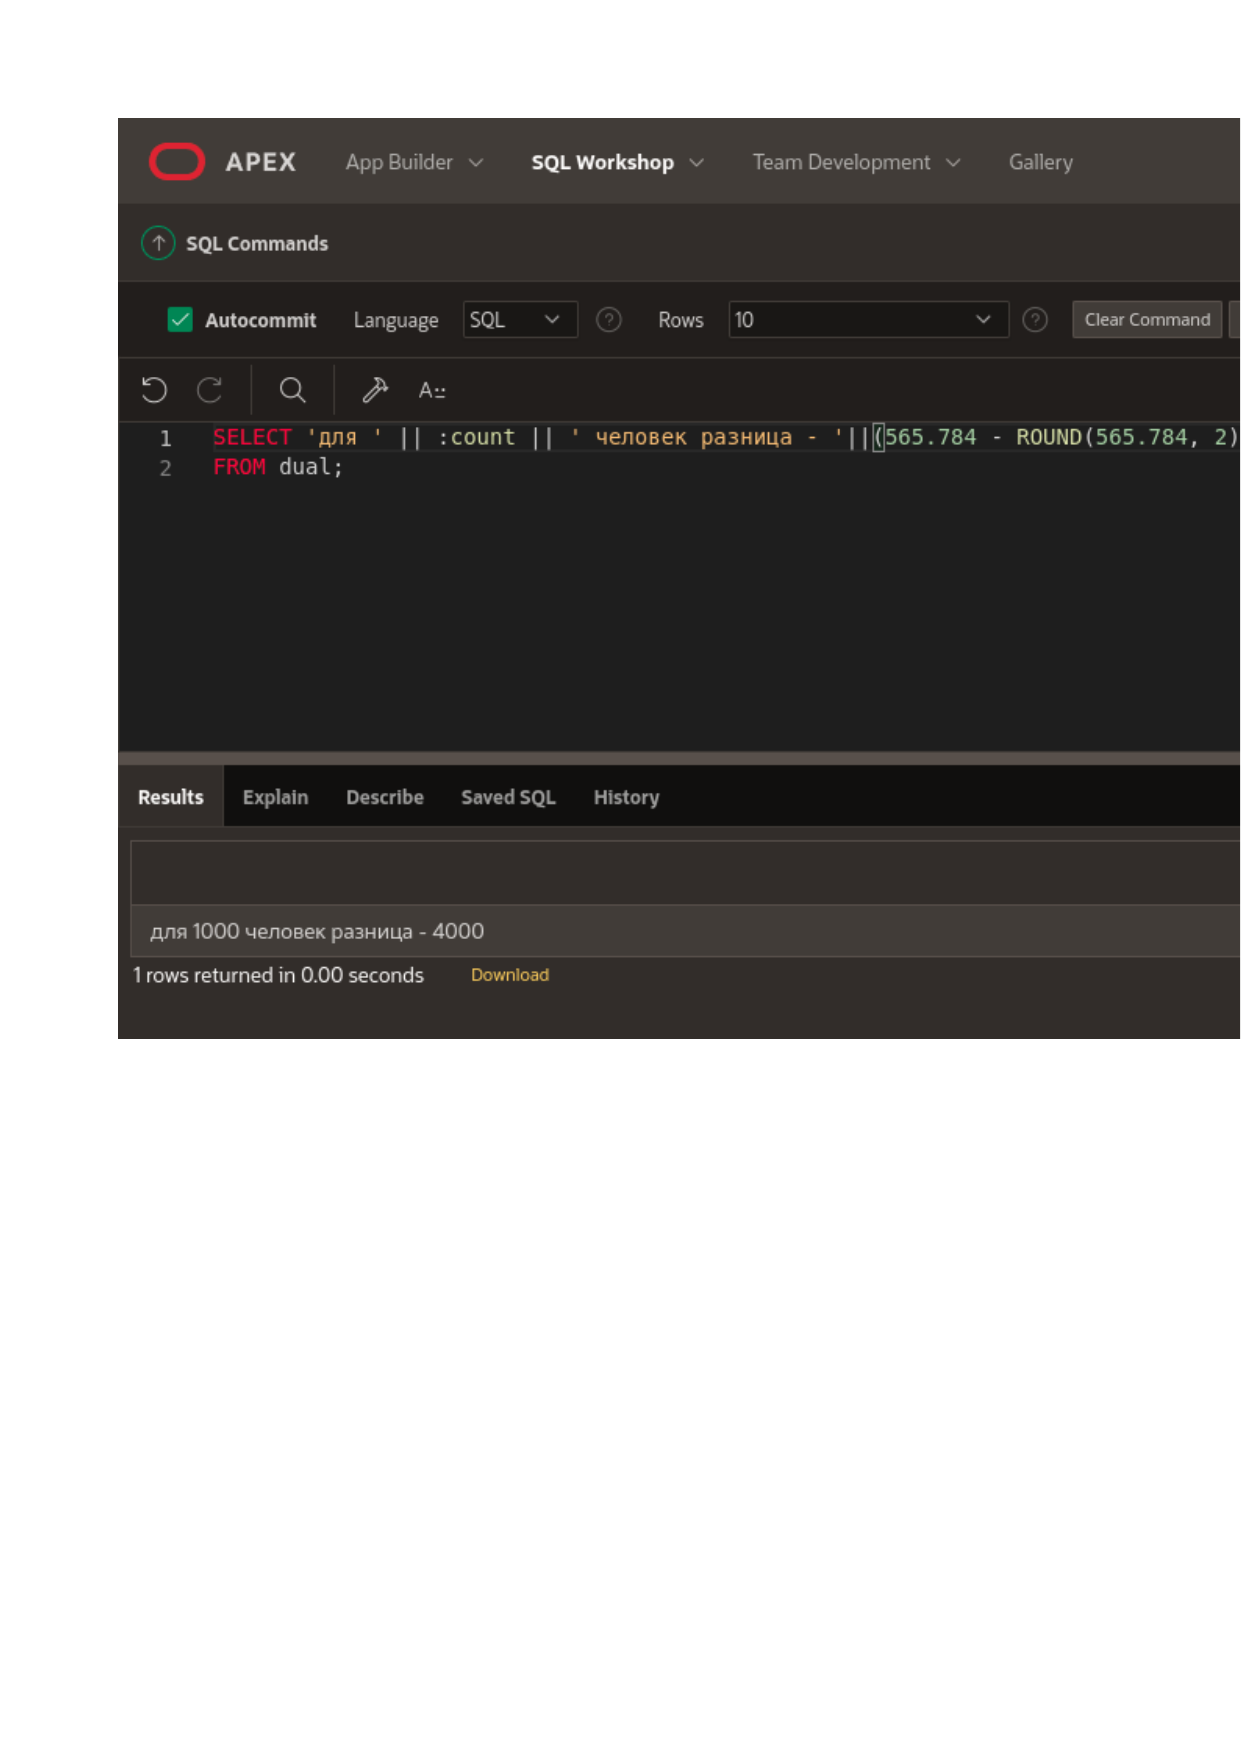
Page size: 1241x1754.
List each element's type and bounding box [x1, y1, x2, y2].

picture [118, 118, 1241, 1039]
